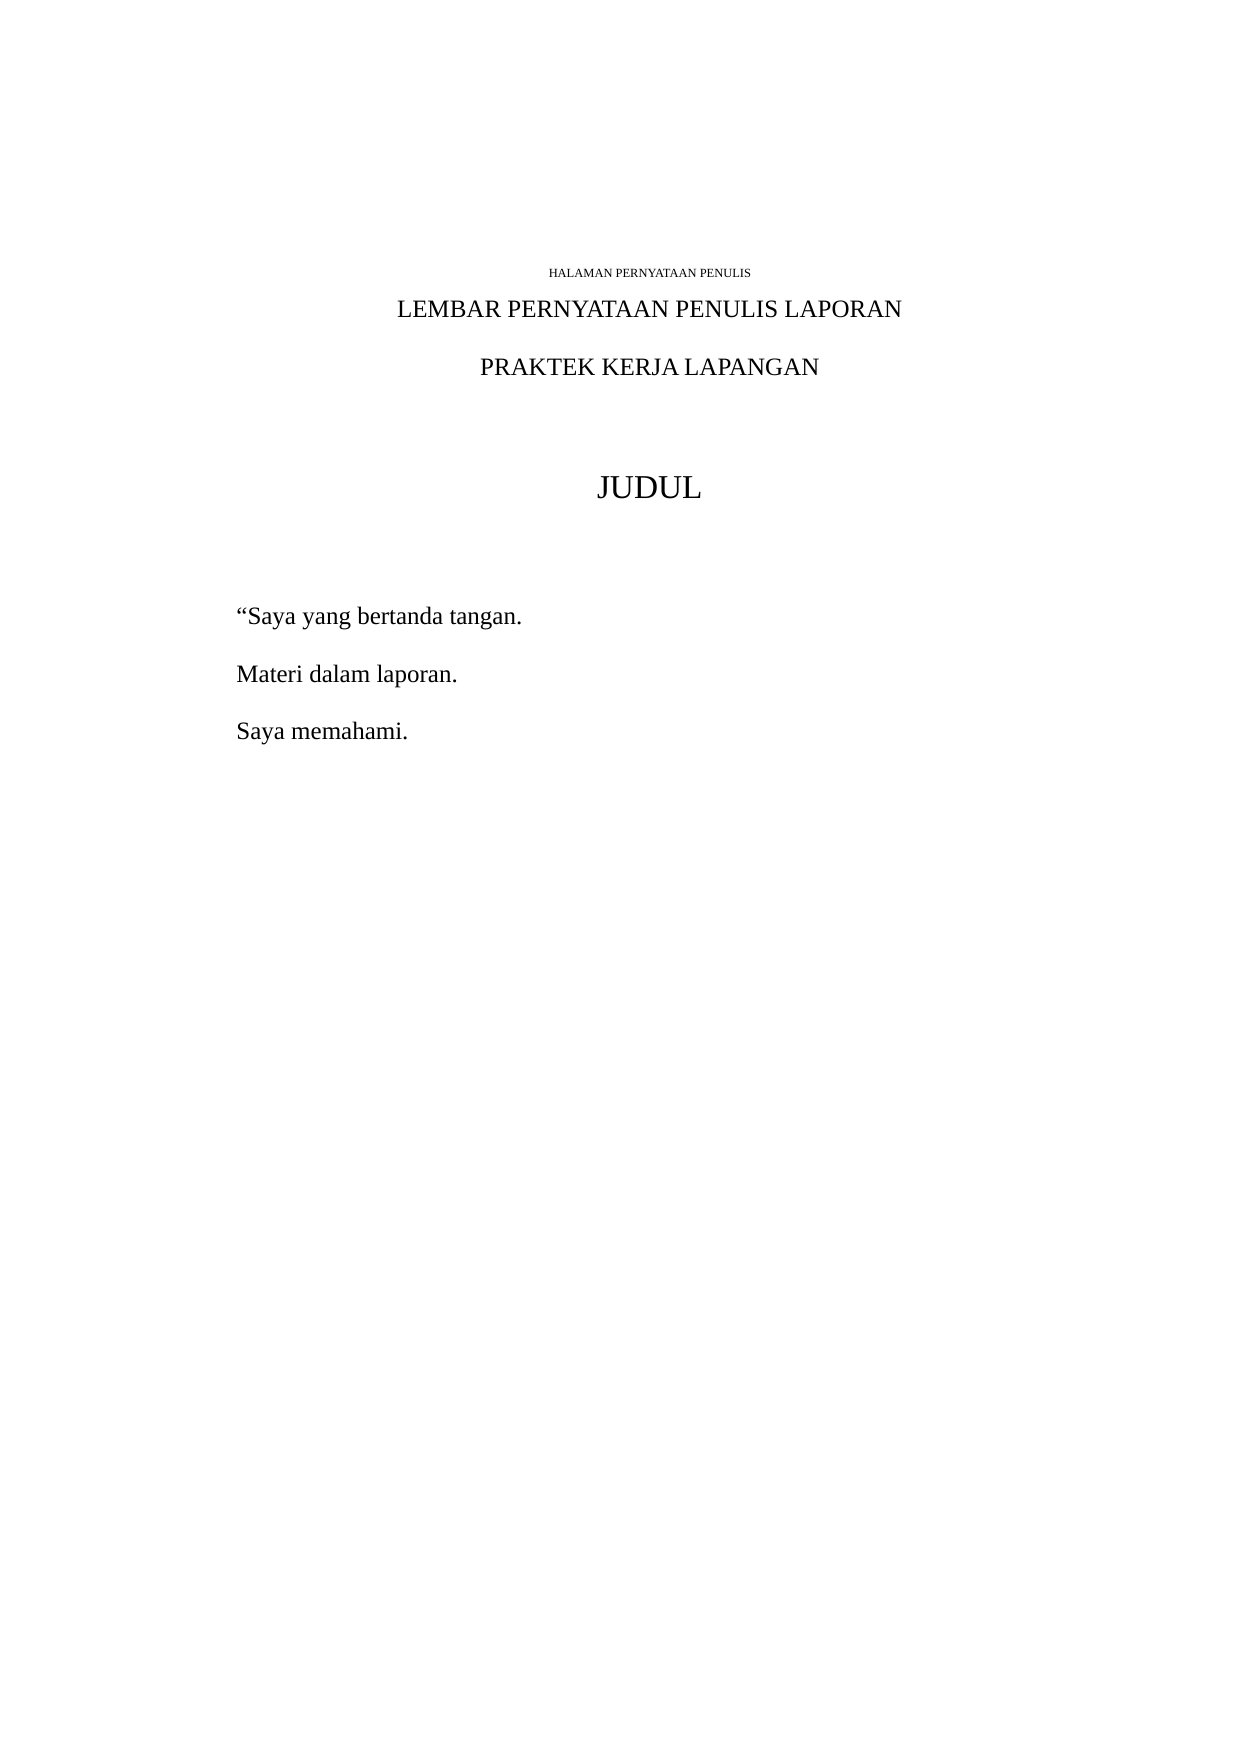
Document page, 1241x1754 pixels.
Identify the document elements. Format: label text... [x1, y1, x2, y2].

text Saya memahami. [236, 716, 1063, 745]
text “Saya yang bertanda tangan. [236, 601, 1063, 630]
text HALAMAN PERNYATAAN PENULIS [236, 266, 1063, 280]
text Materi dalam laporan. [236, 659, 1063, 687]
text JUDUL [236, 467, 1063, 505]
text LEMBAR PERNYATAAN PENULIS LAPORAN [236, 294, 1063, 323]
text PRAKTEK KERJA LAPANGAN [236, 352, 1063, 381]
